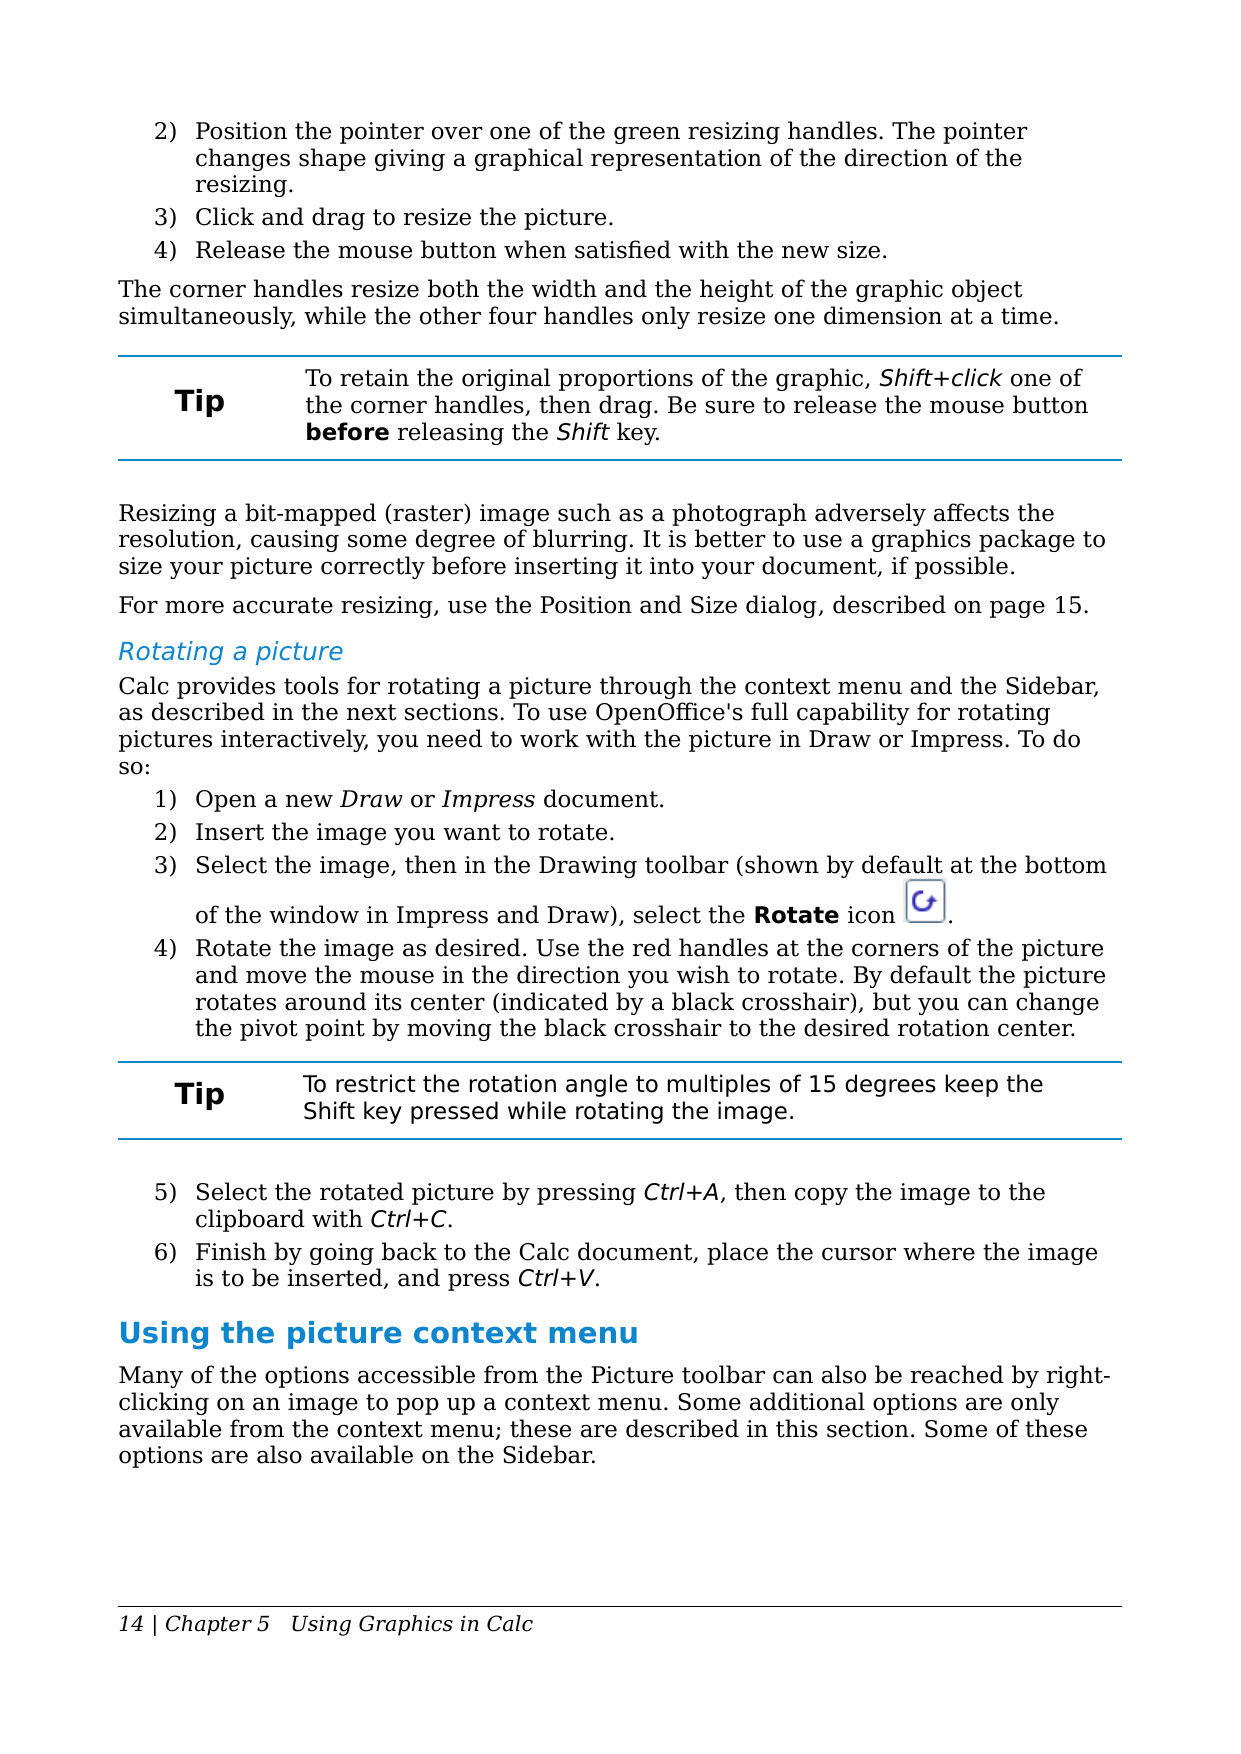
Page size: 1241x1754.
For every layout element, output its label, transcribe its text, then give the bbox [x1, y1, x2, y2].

text Resizing a bit-mapped (raster) image such as a photograph adversely affects the resolution, causing some degree of blurring. It is better to use a graphics package to size your picture correctly before inserting it into your document, if possible. [118, 500, 1122, 580]
table_header To restrict the rotation angle to multiples of 15 degrees keep the Shift key pressed while rotating the image. [281, 1063, 1122, 1138]
table_header Tip [118, 357, 281, 459]
table_header Tip [118, 1063, 281, 1138]
list Insert the image you want to rotate. [177, 819, 1122, 846]
list Position the pointer over one of the green resizing handles. The pointer changes shape giving a graphical representation of the direction of the resizing. [177, 118, 1122, 198]
list Select the image, then in the Drawing toolbar (shown by default at the bottom of the window in Impress and Draw), select the Rotate icon . [177, 852, 1122, 929]
picture [903, 878, 947, 923]
list Open a new Draw or Impress document. [177, 786, 1122, 813]
list Click and drag to resize the picture. [177, 204, 1122, 231]
list Select the rotated picture by pressing Ctrl+A, then copy the image to the clipboard with Ctrl+C. [177, 1179, 1122, 1232]
subtitle Rotating a picture [118, 637, 1122, 666]
table_header To retain the original proportions of the graphic, Shift+click one of the corner handles, then drag. Be sure to release the mouse button before releasing the Shift key. [281, 357, 1122, 459]
subtitle Using the picture context menu [118, 1316, 1122, 1350]
list Calc provides tools for rotating a picture through the context menu and the Sidebar, as described in the next sections. To use OpenOffice's full capability for rotating pictures interactively, you need to work with the picture in Draw or Impress. To do so: [118, 673, 1122, 779]
text Many of the options accessible from the Picture toolbar can also be reached by right-clicking on an image to pop up a context menu. Some additional options are only available from the context menu; these are described in this section. Some of these options are also available on the Sidebar. [118, 1363, 1122, 1469]
list For more accurate resizing, use the Position and Size dialog, described on page 15. [118, 592, 1122, 619]
text The corner handles resize both the width and the height of the graphic object simultaneously, while the other four handles only resize one dimension at a time. [118, 276, 1122, 330]
list Finish by going back to the Calc document, place the cursor where the image is to be inserted, and press Ctrl+V. [177, 1239, 1122, 1292]
list Rotate the image as desired. Use the red handles at the corners of the picture and move the mouse in the direction you wish to rotate. By default the picture rotates around its center (indicated by a black crosshair), but you can change the pivot point by moving the black crosshair to the desired rotation center. [177, 935, 1122, 1042]
list Release the mouse button when satisfied with the new size. [177, 237, 1122, 264]
